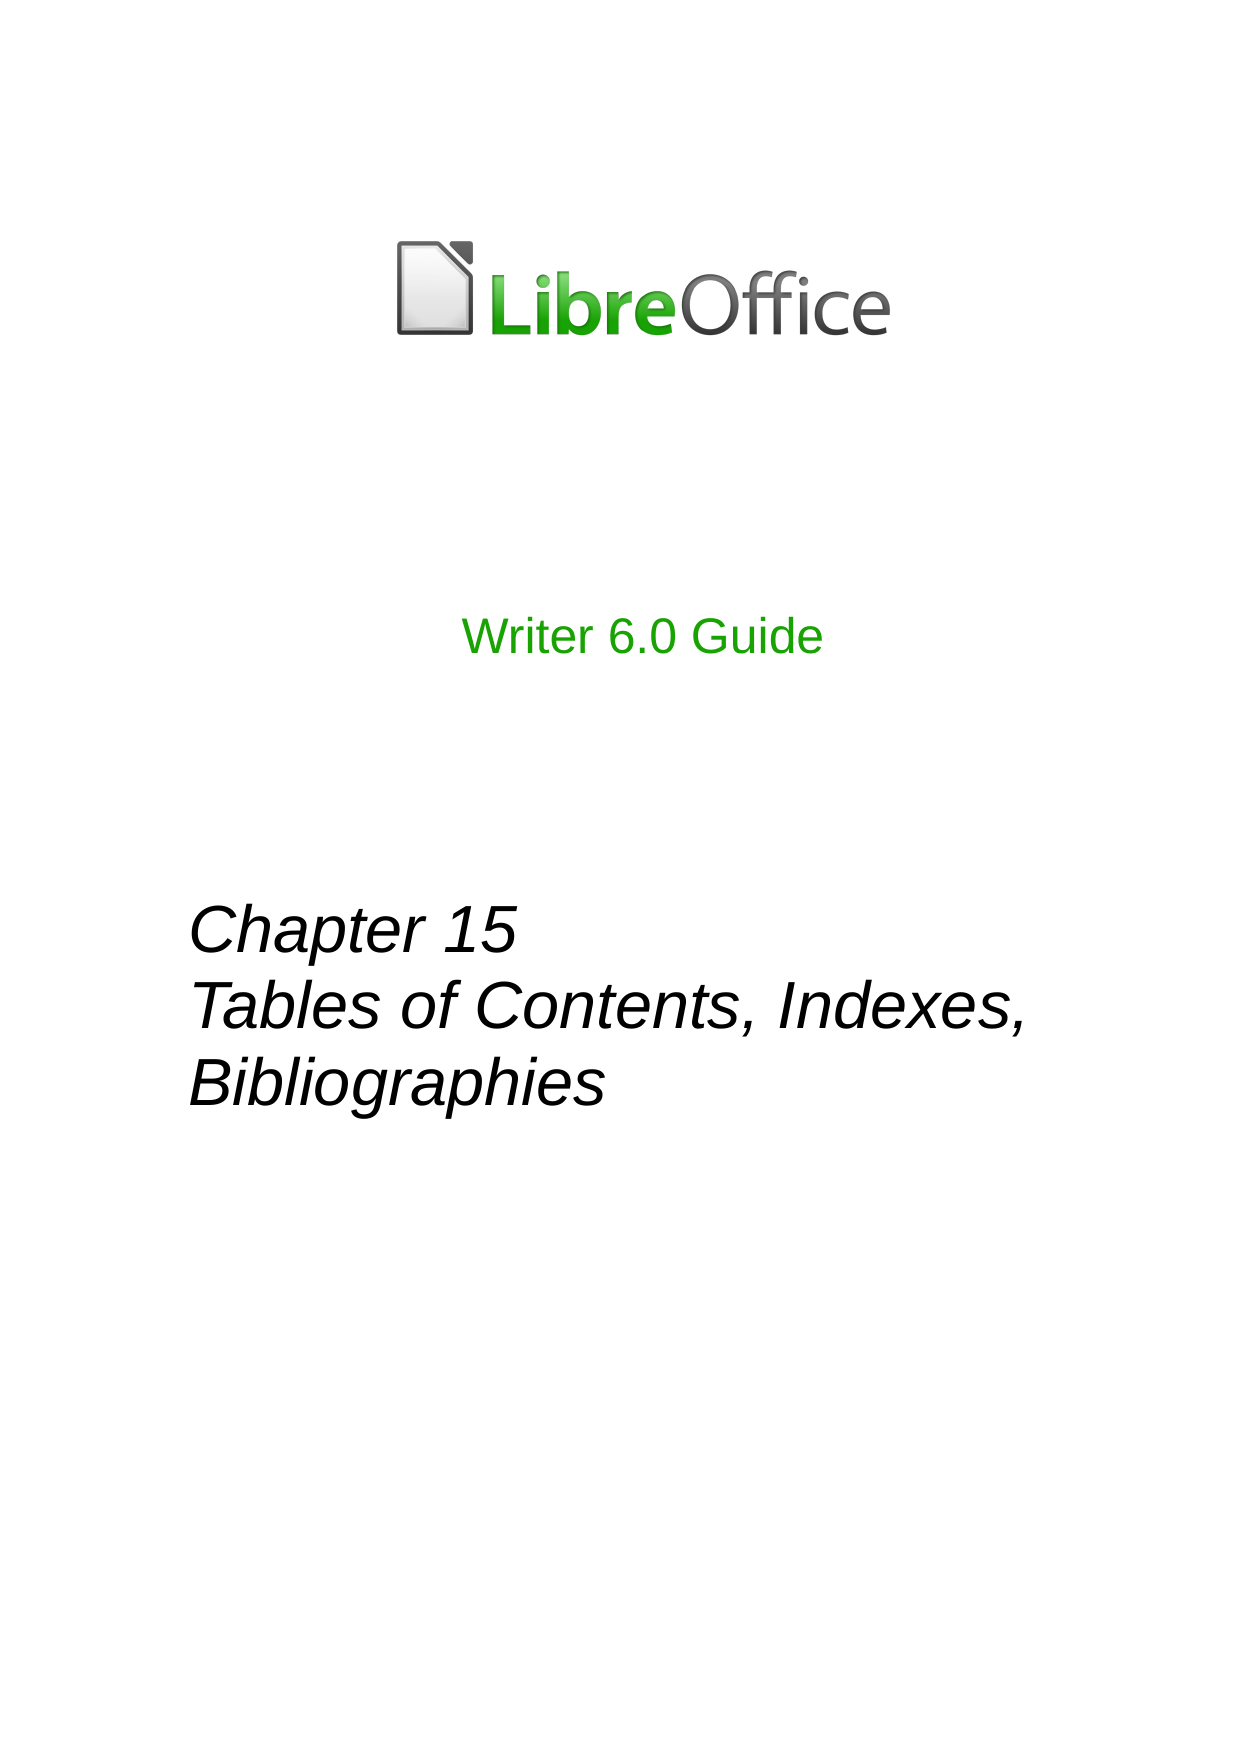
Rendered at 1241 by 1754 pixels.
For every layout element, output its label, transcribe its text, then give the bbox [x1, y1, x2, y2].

picture [392, 236, 893, 342]
title Chapter 15 Tables of Contents, Indexes, Bibliographies [188, 889, 1098, 1119]
text Writer 6.0 Guide [188, 607, 1098, 664]
